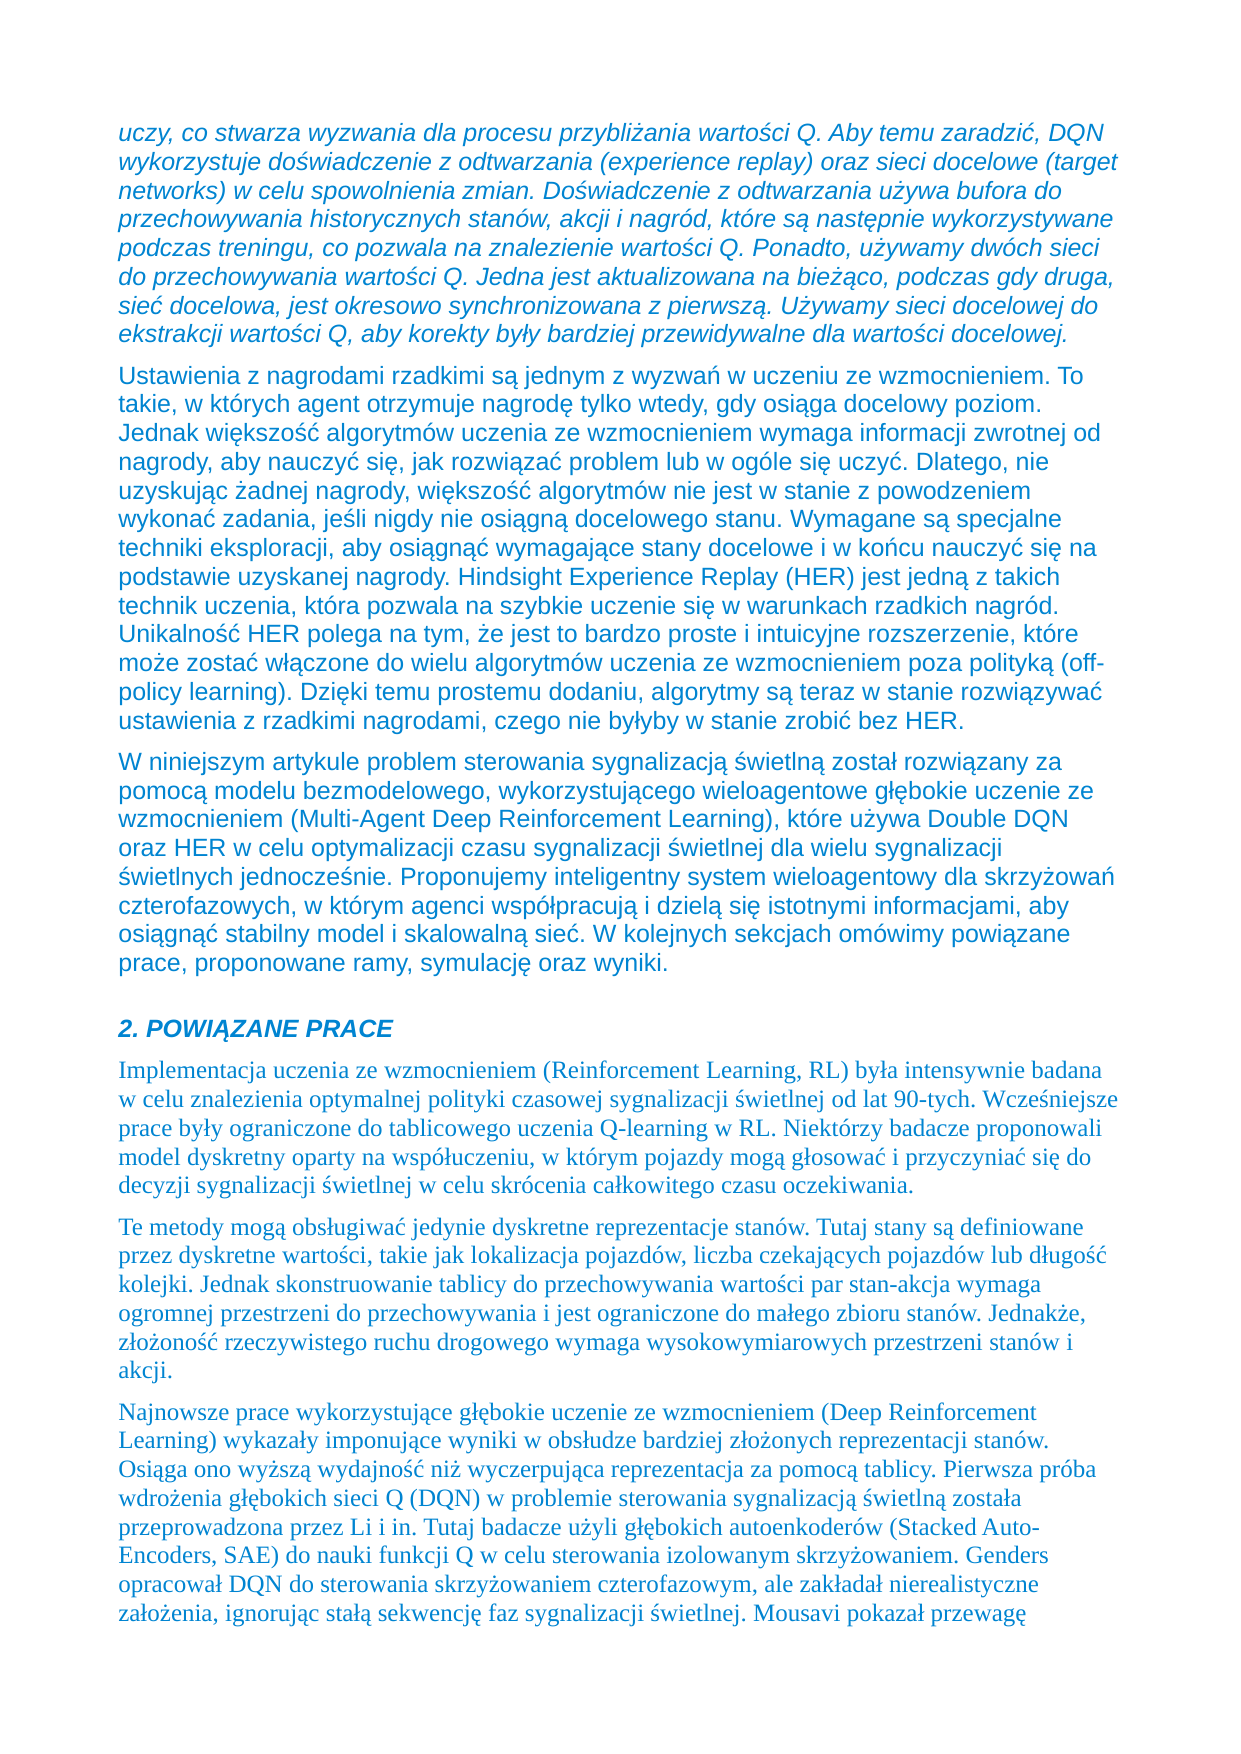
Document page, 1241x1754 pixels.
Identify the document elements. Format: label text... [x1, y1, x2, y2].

text Najnowsze prace wykorzystujące głębokie uczenie ze wzmocnieniem (Deep Reinforcement Learning) wykazały imponujące wyniki w obsłudze bardziej złożonych reprezentacji stanów. Osiąga ono wyższą wydajność niż wyczerpująca reprezentacja za pomocą tablicy. Pierwsza próba wdrożenia głębokich sieci Q (DQN) w problemie sterowania sygnalizacją świetlną została przeprowadzona przez Li i in. Tutaj badacze użyli głębokich autoenkoderów (Stacked Auto-Encoders, SAE) do nauki funkcji Q w celu sterowania izolowanym skrzyżowaniem. Genders opracował DQN do sterowania skrzyżowaniem czterofazowym, ale zakładał nierealistyczne założenia, ignorując stałą sekwencję faz sygnalizacji świetlnej. Mousavi pokazał przewagę [118, 1397, 1122, 1627]
text Implementacja uczenia ze wzmocnieniem (Reinforcement Learning, RL) była intensywnie badana w celu znalezienia optymalnej polityki czasowej sygnalizacji świetlnej od lat 90-tych. Wcześniejsze prace były ograniczone do tablicowego uczenia Q-learning w RL. Niektórzy badacze proponowali model dyskretny oparty na współuczeniu, w którym pojazdy mogą głosować i przyczyniać się do decyzji sygnalizacji świetlnej w celu skrócenia całkowitego czasu oczekiwania. [118, 1056, 1122, 1199]
text uczy, co stwarza wyzwania dla procesu przybliżania wartości Q. Aby temu zaradzić, DQN wykorzystuje doświadczenie z odtwarzania (experience replay) oraz sieci docelowe (target networks) w celu spowolnienia zmian. Doświadczenie z odtwarzania używa bufora do przechowywania historycznych stanów, akcji i nagród, które są następnie wykorzystywane podczas treningu, co pozwala na znalezienie wartości Q. Ponadto, używamy dwóch sieci do przechowywania wartości Q. Jedna jest aktualizowana na bieżąco, podczas gdy druga, sieć docelowa, jest okresowo synchronizowana z pierwszą. Używamy sieci docelowej do ekstrakcji wartości Q, aby korekty były bardziej przewidywalne dla wartości docelowej. [118, 118, 1122, 348]
text Ustawienia z nagrodami rzadkimi są jednym z wyzwań w uczeniu ze wzmocnieniem. To takie, w których agent otrzymuje nagrodę tylko wtedy, gdy osiąga docelowy poziom. Jednak większość algorytmów uczenia ze wzmocnieniem wymaga informacji zwrotnej od nagrody, aby nauczyć się, jak rozwiązać problem lub w ogóle się uczyć. Dlatego, nie uzyskując żadnej nagrody, większość algorytmów nie jest w stanie z powodzeniem wykonać zadania, jeśli nigdy nie osiągną docelowego stanu. Wymagane są specjalne techniki eksploracji, aby osiągnąć wymagające stany docelowe i w końcu nauczyć się na podstawie uzyskanej nagrody. Hindsight Experience Replay (HER) jest jedną z takich technik uczenia, która pozwala na szybkie uczenie się w warunkach rzadkich nagród. Unikalność HER polega na tym, że jest to bardzo proste i intuicyjne rozszerzenie, które może zostać włączone do wielu algorytmów uczenia ze wzmocnieniem poza polityką (off-policy learning). Dzięki temu prostemu dodaniu, algorytmy są teraz w stanie rozwiązywać ustawienia z rzadkimi nagrodami, czego nie byłyby w stanie zrobić bez HER. [118, 361, 1122, 734]
text Te metody mogą obsługiwać jedynie dyskretne reprezentacje stanów. Tutaj stany są definiowane przez dyskretne wartości, takie jak lokalizacja pojazdów, liczba czekających pojazdów lub długość kolejki. Jednak skonstruowanie tablicy do przechowywania wartości par stan-akcja wymaga ogromnej przestrzeni do przechowywania i jest ograniczone do małego zbioru stanów. Jednakże, złożoność rzeczywistego ruchu drogowego wymaga wysokowymiarowych przestrzeni stanów i akcji. [118, 1212, 1122, 1384]
text W niniejszym artykule problem sterowania sygnalizacją świetlną został rozwiązany za pomocą modelu bezmodelowego, wykorzystującego wieloagentowe głębokie uczenie ze wzmocnieniem (Multi-Agent Deep Reinforcement Learning), które używa Double DQN oraz HER w celu optymalizacji czasu sygnalizacji świetlnej dla wielu sygnalizacji świetlnych jednocześnie. Proponujemy inteligentny system wieloagentowy dla skrzyżowań czterofazowych, w którym agenci współpracują i dzielą się istotnymi informacjami, aby osiągnąć stabilny model i skalowalną sieć. W kolejnych sekcjach omówimy powiązane prace, proponowane ramy, symulację oraz wyniki. [118, 747, 1122, 977]
subtitle 2. POWIĄZANE PRACE [118, 1014, 1122, 1043]
